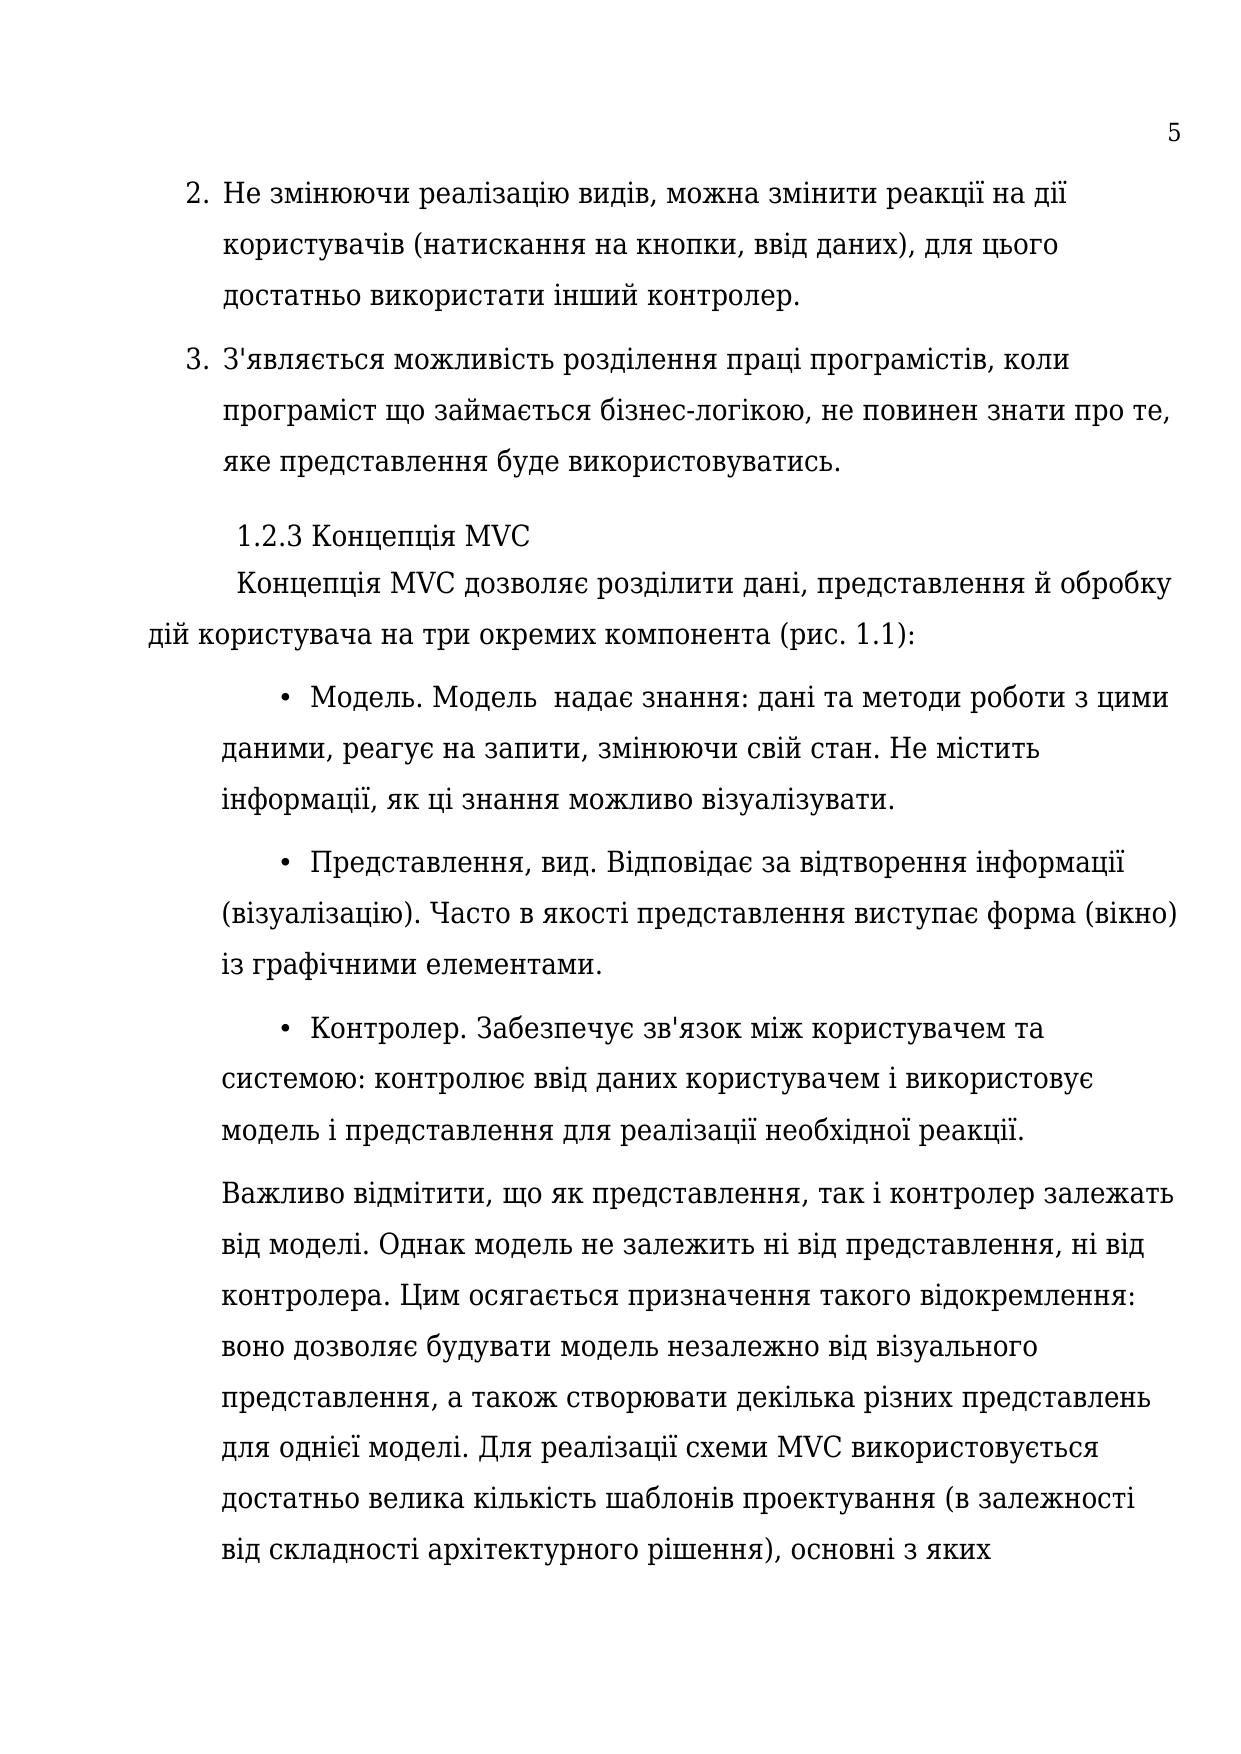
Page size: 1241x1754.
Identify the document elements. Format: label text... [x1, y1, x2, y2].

list Модель. Модель надає знання: дані та методи роботи з цими даними, реагує на запити, змінюючи свій стан. Не містить інформації, як ці знання можливо візуалізувати. [192, 681, 1181, 816]
list Не змінюючи реалізацію видів, можна змінити реакції на дії користувачів (натискання на кнопки, ввід даних), для цього достатньо використати інший контролер. [185, 177, 1181, 313]
list З'являється можливість розділення праці програмістів, коли програміст що займається бізнес-логікою, не повинен знати про те, яке представлення буде використовуватись. [185, 342, 1181, 478]
text Концепція MVC дозволяє розділити дані, представлення й обробку дій користувача на три окремих компонента (рис. 1.1): [148, 566, 1181, 651]
list Представлення, вид. Відповідає за відтворення інформації (візуалізацію). Часто в якості представлення виступає форма (вікно) із графічними елементами. [192, 846, 1181, 982]
subtitle 1.2.3 Концепція MVC [148, 520, 1181, 554]
list Важливо відмітити, що як представлення, так і контролер залежать від моделі. Однак модель не залежить ні від представлення, ні від контролера. Цим осягається призначення такого відокремлення: воно дозволяє будувати модель незалежно від візуального представлення, а також створювати декілька різних представлень для однієї моделі. Для реалізації схеми MVC використовується достатньо велика кількість шаблонів проектування (в залежності від складності архітектурного рішення), основні з яких [192, 1176, 1181, 1567]
list Контролер. Забезпечує зв'язок між користувачем та системою: контролює ввід даних користувачем і використовує модель і представлення для реалізації необхідної реакції. [192, 1011, 1181, 1147]
